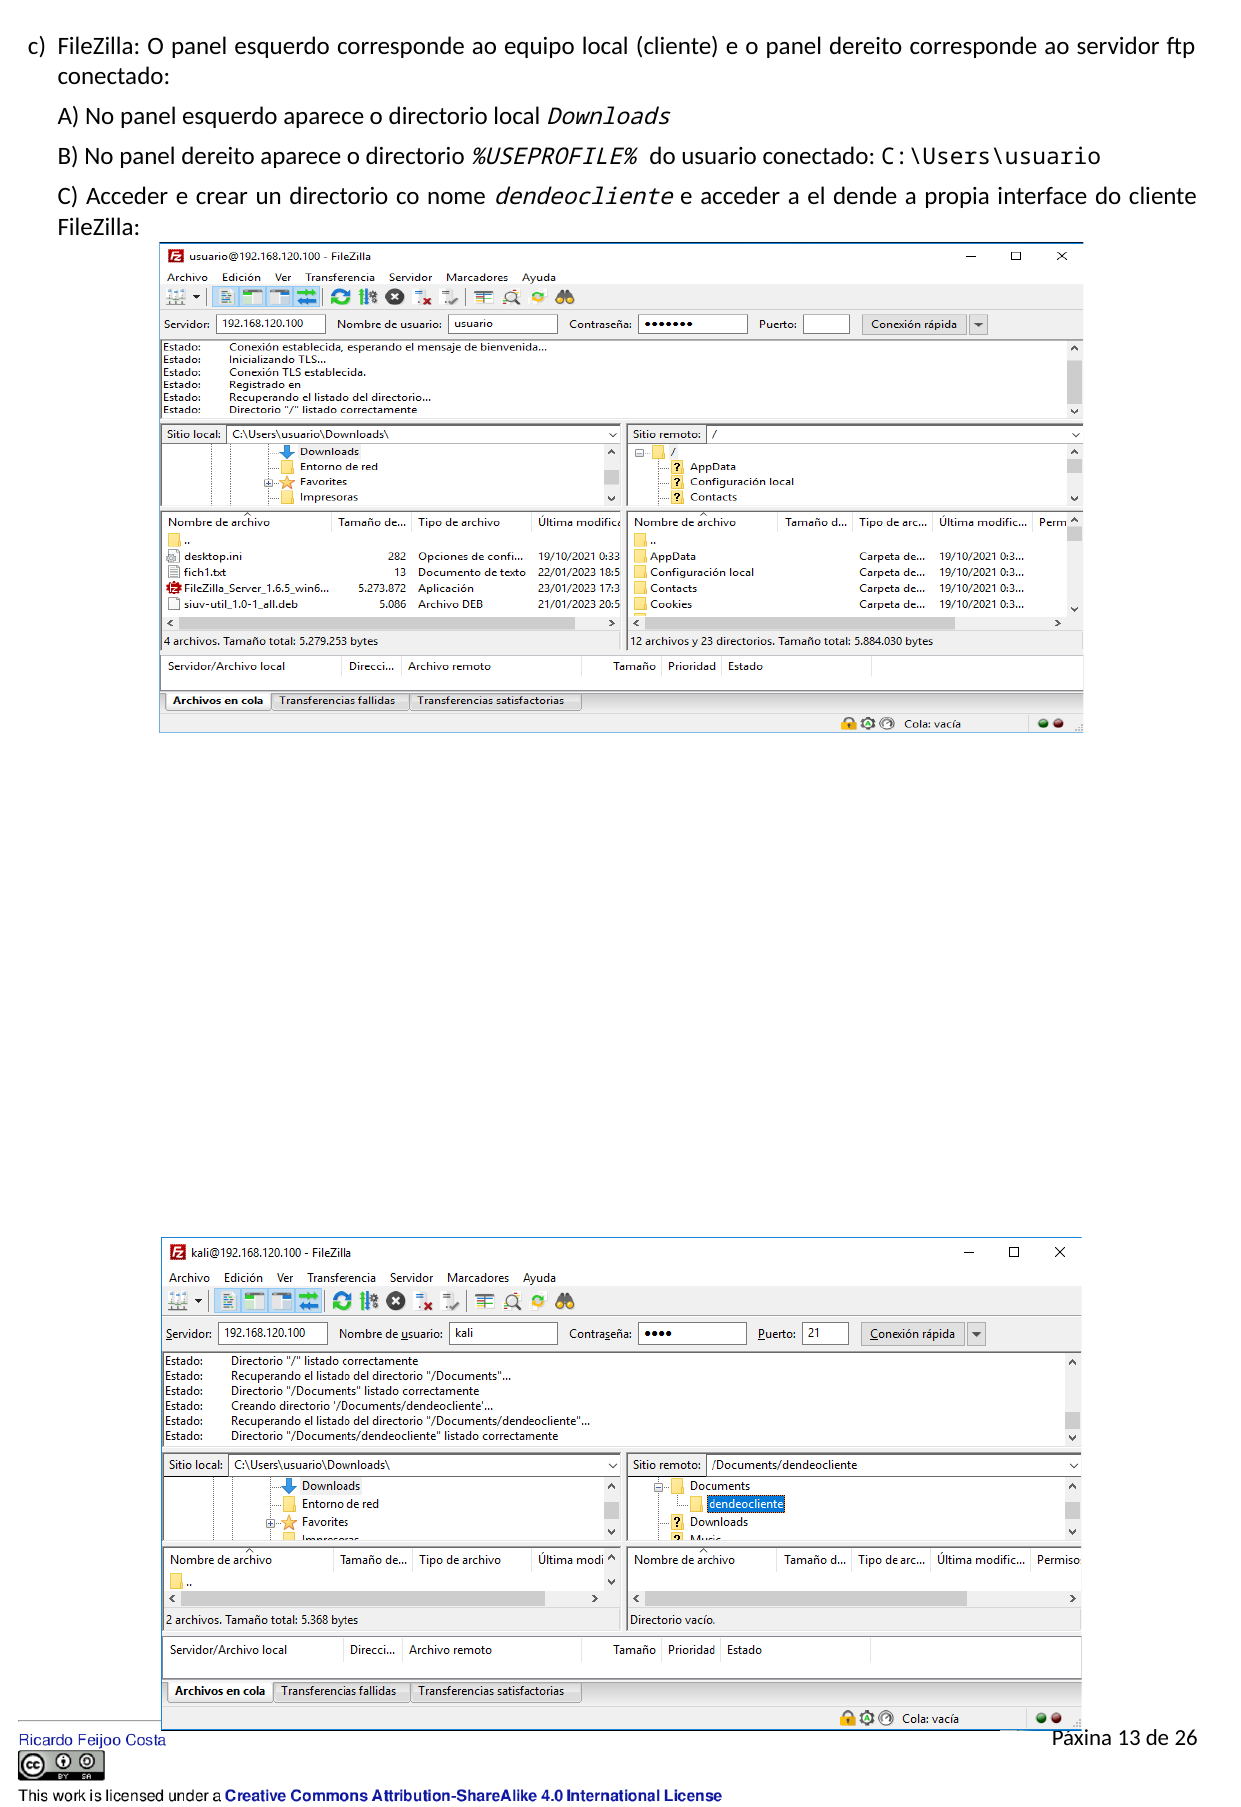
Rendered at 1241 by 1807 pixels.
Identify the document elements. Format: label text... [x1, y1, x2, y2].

picture [8, 1237, 1082, 1806]
list B) No panel dereito aparece o directorio %USEPROFILE% do usuario conectado: C:\Users\usuario [28, 140, 1197, 171]
list C) Acceder e crear un directorio co nome dendeocliente e acceder a el dende a propia interface do cliente FileZilla: [28, 180, 1197, 241]
list FileZilla: O panel esquerdo corresponde ao equipo local (cliente) e o panel dereito corresponde ao servidor ftp conectado: [28, 30, 1197, 91]
list A) No panel esquerdo aparece o directorio local Downloads [28, 100, 1197, 131]
picture [159, 242, 1084, 733]
